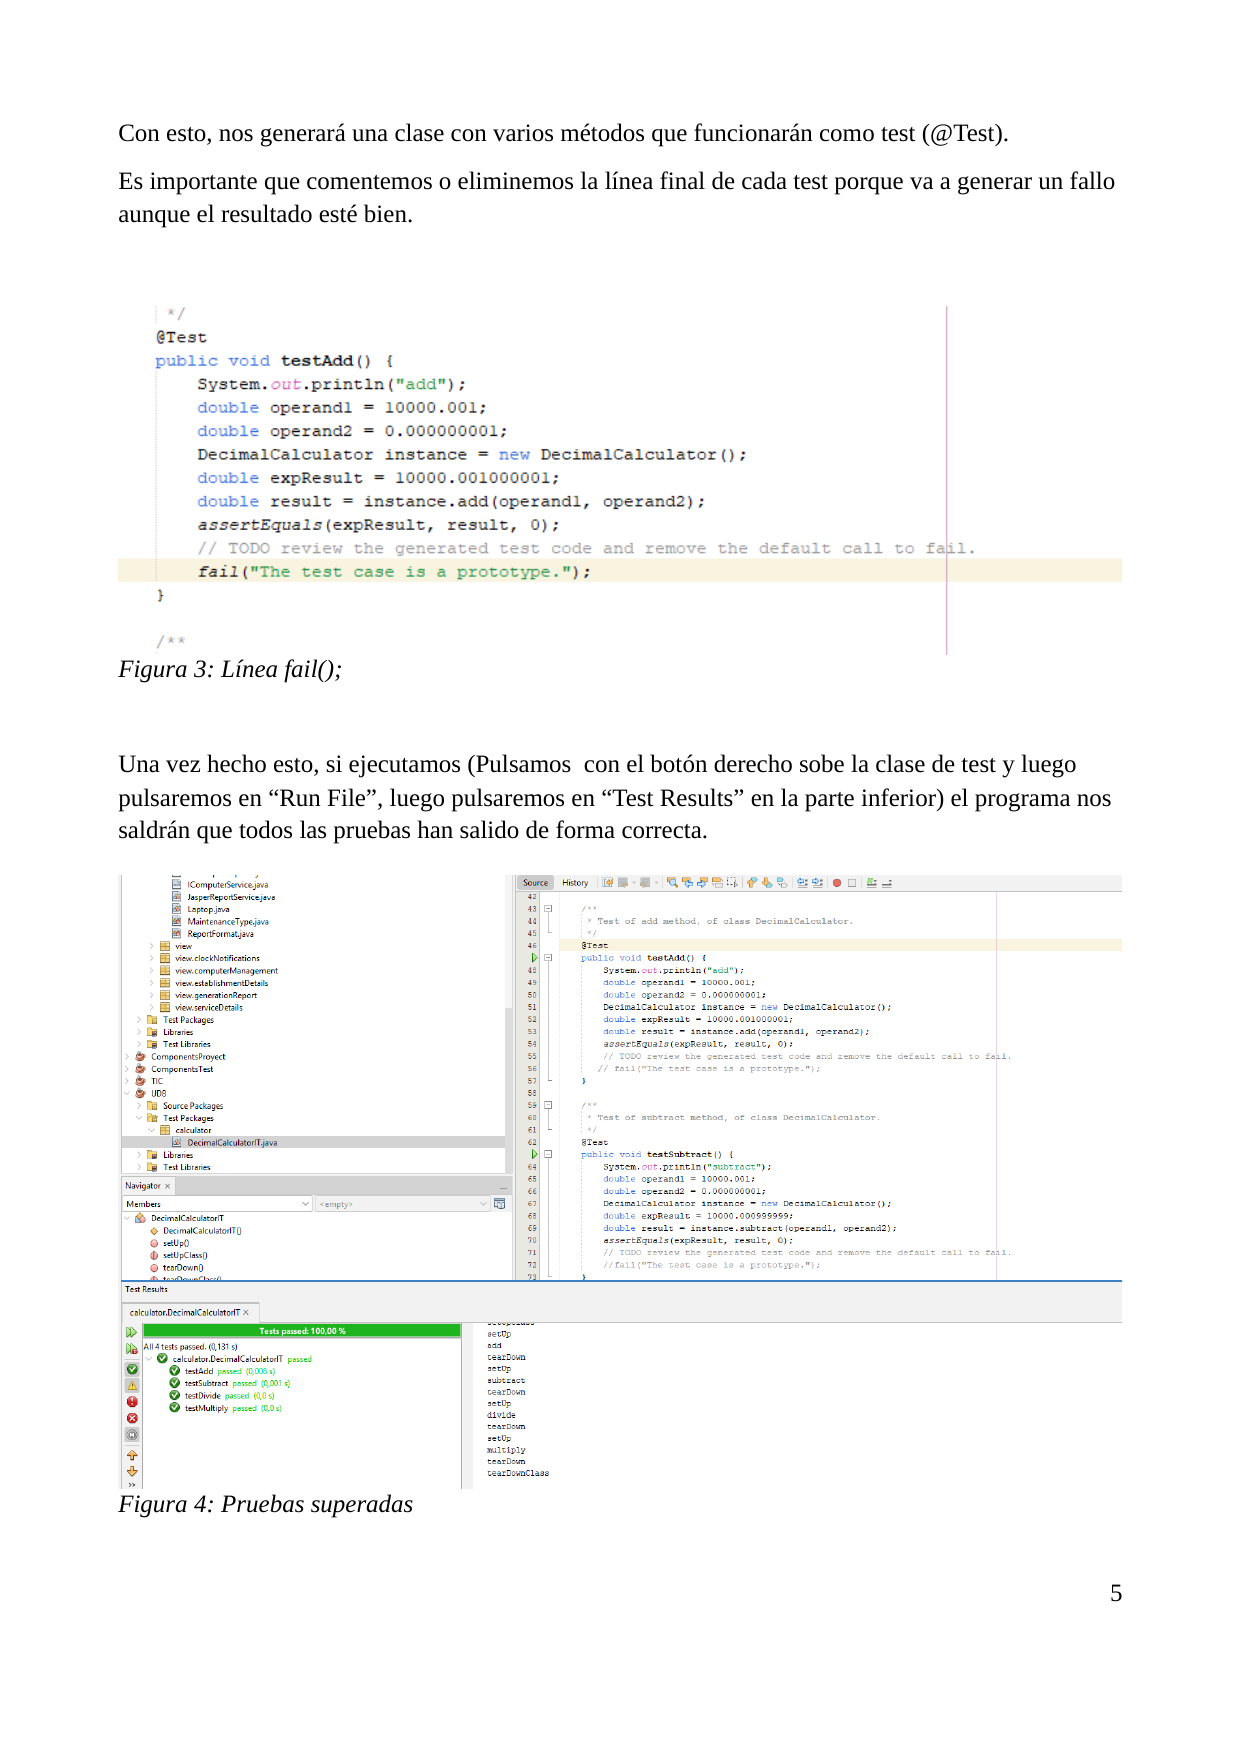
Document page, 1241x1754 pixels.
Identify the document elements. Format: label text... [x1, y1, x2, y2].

picture [118, 306, 1123, 655]
text Figura 4: Pruebas superadas [118, 1489, 1122, 1517]
text Con esto, nos generará una clase con varios métodos que funcionarán como test (@Test). [118, 118, 1122, 147]
text Figura 3: Línea fail(); [118, 655, 1122, 683]
picture [118, 875, 1123, 1489]
text Una vez hecho esto, si ejecutamos (Pulsamos con el botón derecho sobe la clase de test y luego pulsaremos en “Run File”, luego pulsaremos en “Test Results” en la parte inferior) el programa nos saldrán que todos las pruebas han salido de forma correcta. [118, 749, 1122, 844]
text Es importante que comentemos o eliminemos la línea final de cada test porque va a generar un fallo aunque el resultado esté bien. [118, 166, 1122, 227]
